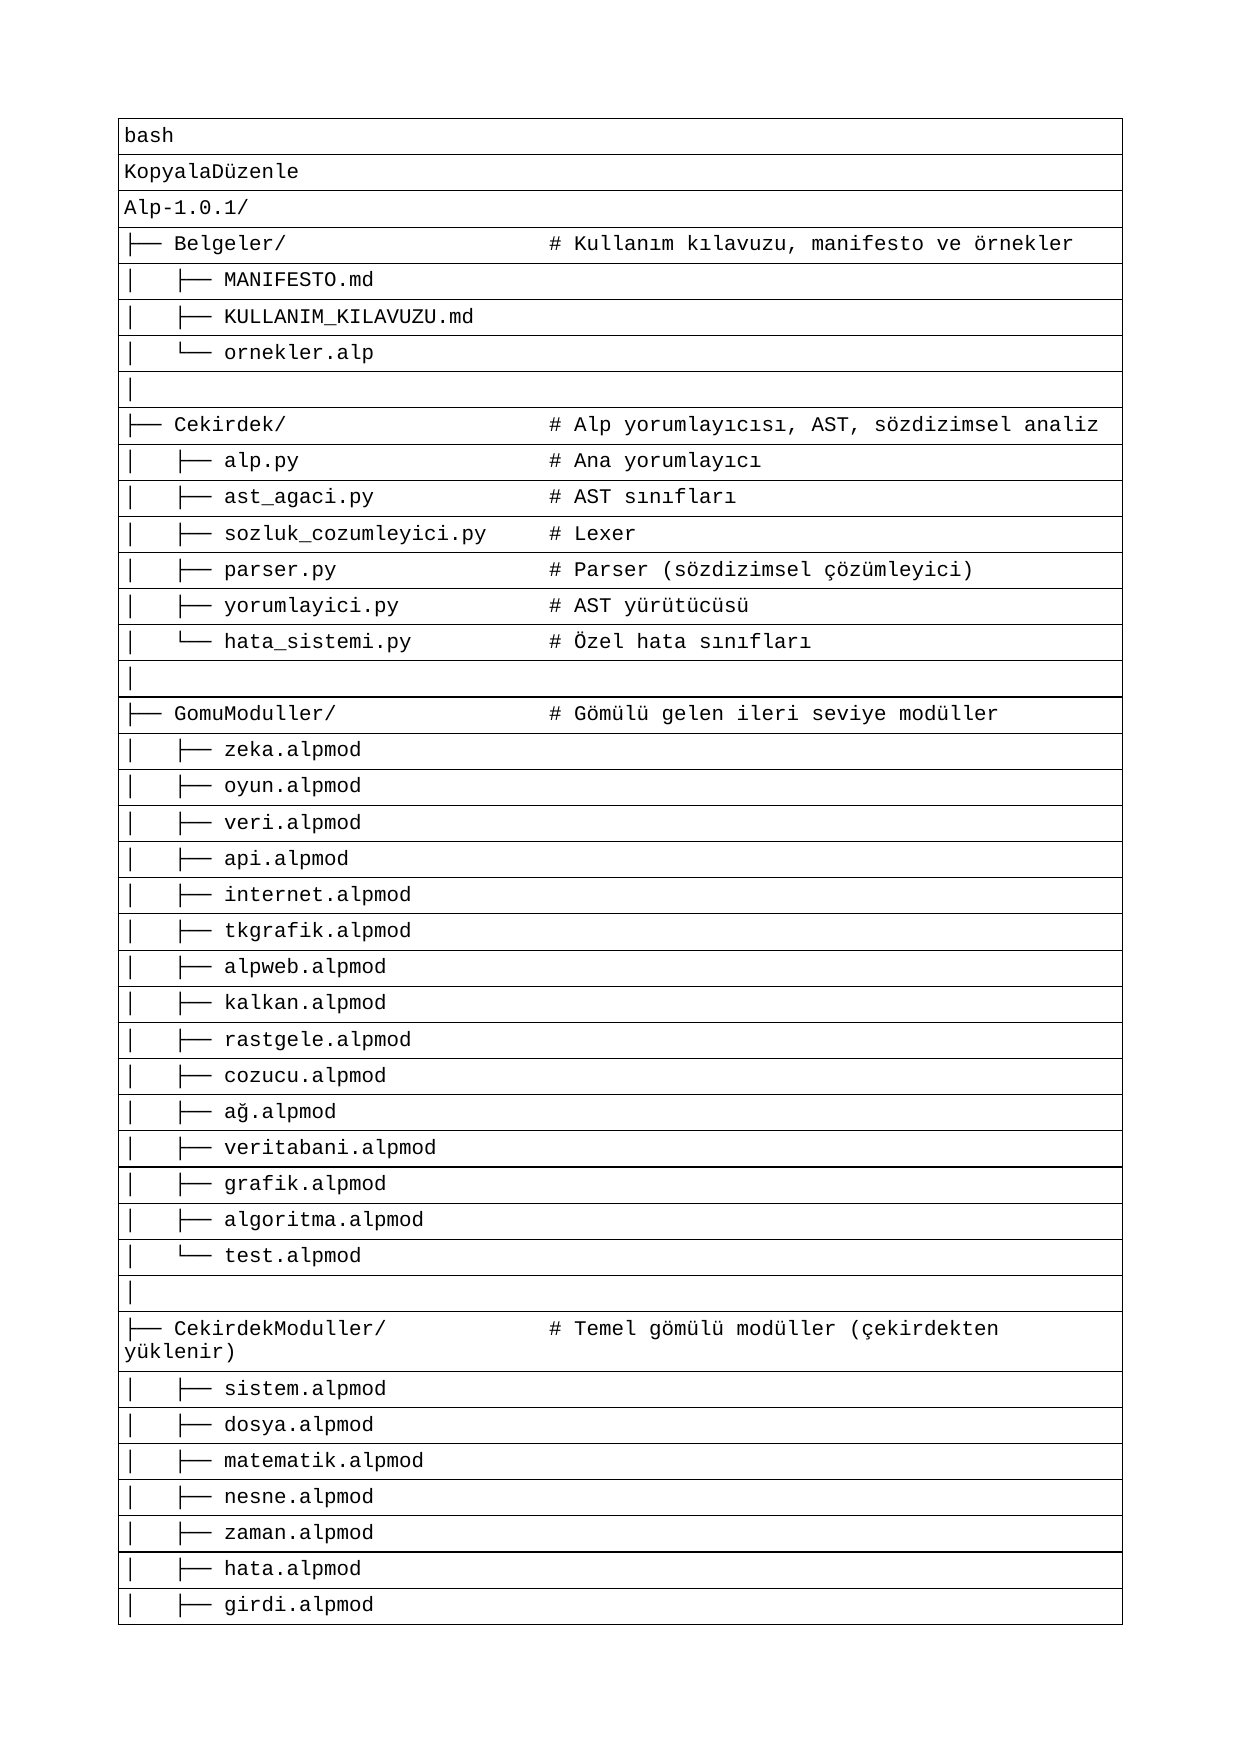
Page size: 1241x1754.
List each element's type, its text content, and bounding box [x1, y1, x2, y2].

table_cell │ [119, 661, 1122, 696]
table_cell │ └── ornekler.alp [119, 336, 1122, 371]
table_cell │ ├── zeka.alpmod [119, 734, 1122, 769]
table_cell │ └── hata_sistemi.py # Özel hata sınıfları [119, 625, 1122, 660]
table_cell │ ├── grafik.alpmod [119, 1168, 1122, 1202]
table_cell │ ├── parser.py # Parser (sözdizimsel çözümleyici) [119, 553, 1122, 588]
table_cell │ ├── KULLANIM_KILAVUZU.md [119, 300, 1122, 335]
table_cell │ ├── MANIFESTO.md [119, 264, 1122, 299]
table_cell │ [119, 1276, 1122, 1311]
table_cell │ ├── algoritma.alpmod [119, 1204, 1122, 1239]
table_cell │ ├── rastgele.alpmod [119, 1023, 1122, 1058]
table_cell │ ├── oyun.alpmod [119, 770, 1122, 805]
table_cell │ ├── sozluk_cozumleyici.py # Lexer [119, 517, 1122, 552]
table_cell ├── Cekirdek/ # Alp yorumlayıcısı, AST, sözdizimsel analiz [119, 408, 1122, 443]
table_cell │ ├── matematik.alpmod [119, 1444, 1122, 1479]
table_cell │ ├── dosya.alpmod [119, 1408, 1122, 1443]
table_cell ├── GomuModuller/ # Gömülü gelen ileri seviye modüller [119, 698, 1122, 733]
table_cell │ ├── alp.py # Ana yorumlayıcı [119, 445, 1122, 479]
table_cell │ ├── internet.alpmod [119, 878, 1122, 913]
table_cell bash [119, 119, 1122, 154]
table_cell │ ├── veri.alpmod [119, 806, 1122, 841]
table_cell │ ├── veritabani.alpmod [119, 1131, 1122, 1166]
table_cell │ ├── tkgrafik.alpmod [119, 914, 1122, 949]
table_cell │ [119, 372, 1122, 407]
table_cell │ ├── alpweb.alpmod [119, 951, 1122, 986]
table_cell │ ├── kalkan.alpmod [119, 987, 1122, 1022]
table_cell │ ├── ağ.alpmod [119, 1095, 1122, 1130]
table_cell │ ├── nesne.alpmod [119, 1480, 1122, 1515]
table_cell Alp-1.0.1/ [119, 191, 1122, 227]
table_cell │ ├── api.alpmod [119, 842, 1122, 877]
table_cell │ ├── cozucu.alpmod [119, 1059, 1122, 1094]
table_cell │ ├── hata.alpmod [119, 1553, 1122, 1588]
table_cell │ ├── ast_agaci.py # AST sınıfları [119, 481, 1122, 516]
table_cell │ └── test.alpmod [119, 1240, 1122, 1275]
table_cell │ ├── girdi.alpmod [119, 1589, 1122, 1624]
table_cell ├── CekirdekModuller/ # Temel gömülü modüller (çekirdekten yüklenir) [119, 1312, 1122, 1371]
table_cell │ ├── sistem.alpmod [119, 1372, 1122, 1407]
table_cell │ ├── zaman.alpmod [119, 1516, 1122, 1551]
table_cell ├── Belgeler/ # Kullanım kılavuzu, manifesto ve örnekler [119, 228, 1122, 263]
table_cell │ ├── yorumlayici.py # AST yürütücüsü [119, 589, 1122, 624]
table_cell KopyalaDüzenle [119, 155, 1122, 190]
